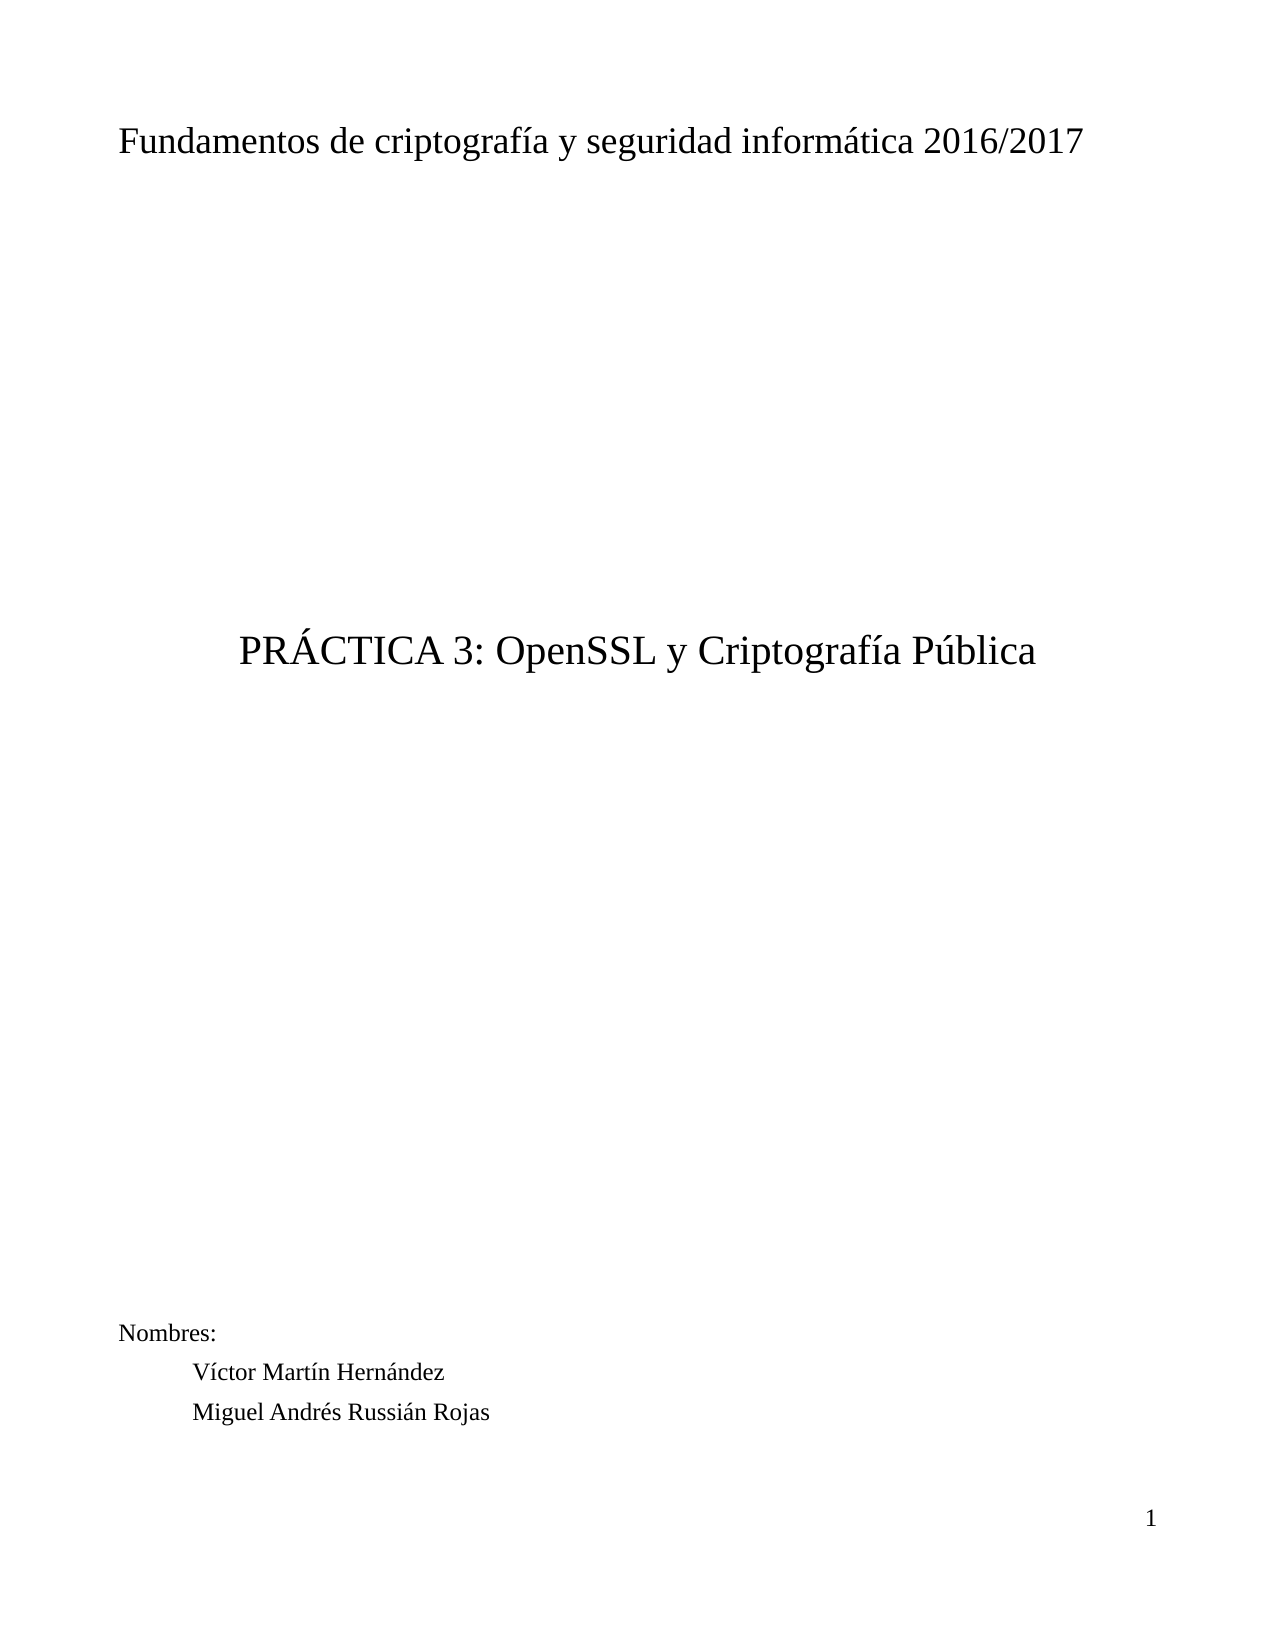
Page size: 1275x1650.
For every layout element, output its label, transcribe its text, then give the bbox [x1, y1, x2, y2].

text Nombres: [118, 1318, 1157, 1347]
text PRÁCTICA 3: OpenSSL y Criptografía Pública [118, 626, 1157, 674]
text Víctor Martín Hernández [118, 1357, 1157, 1386]
text Miguel Andrés Russián Rojas [118, 1397, 1157, 1426]
text Fundamentos de criptografía y seguridad informática 2016/2017 [118, 118, 1157, 161]
